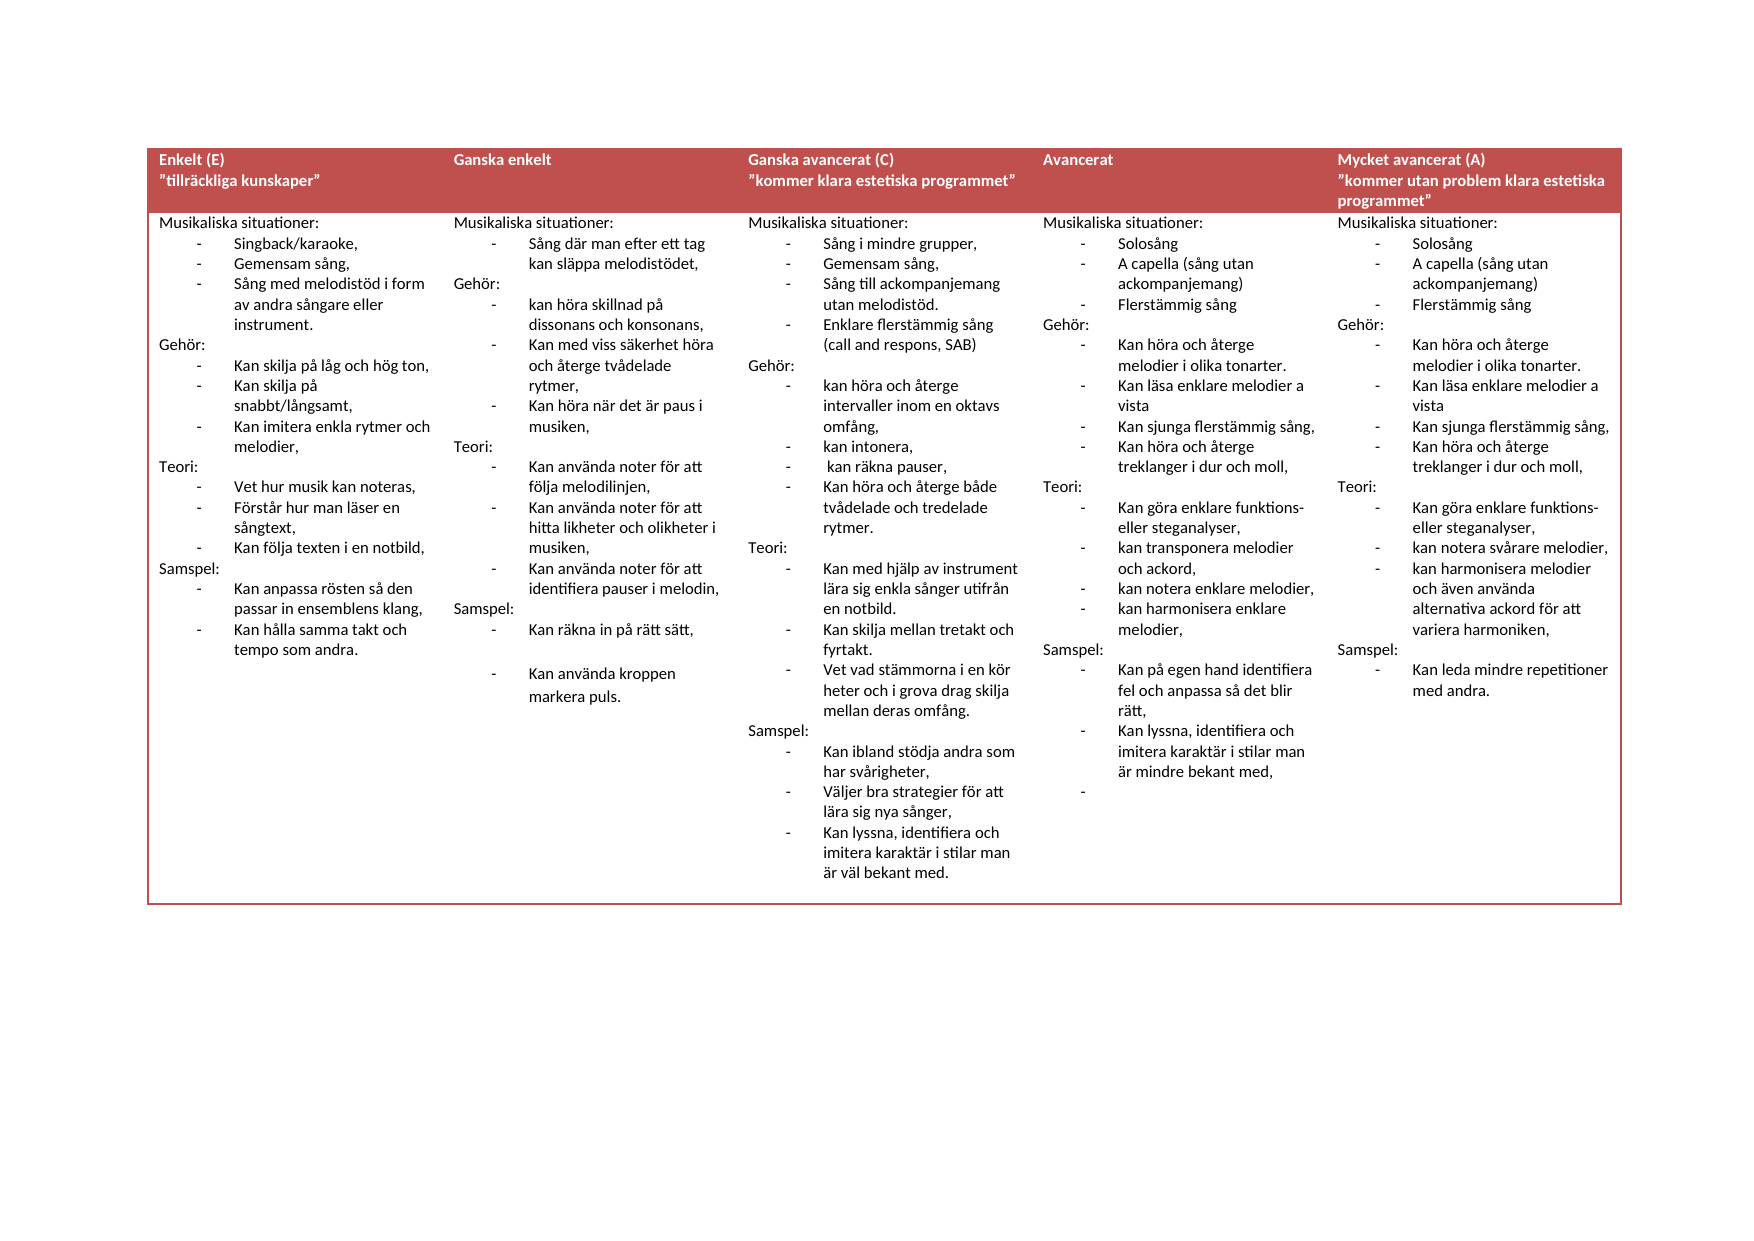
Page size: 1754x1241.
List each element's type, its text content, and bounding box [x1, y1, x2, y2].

table_header Ganska avancerat (C) ”kommer klara estetiska programmet” [737, 150, 1032, 211]
table_cell Musikaliska situationer: Singback/karaoke, Gemensam sång, Sång med melodistöd i form av andra sångare eller instrument. Gehör: Kan skilja på låg och hög ton, Kan skilja på snabbt/långsamt, Kan imitera enkla rytmer och melodier, Teori: Vet hur musik kan noteras, Förstår hur man läser en sångtext, Kan följa texten i en notbild, Samspel: Kan anpassa rösten så den passar in ensemblens klang, Kan hålla samma takt och tempo som andra. [149, 213, 442, 903]
table_header Mycket avancerat (A) ”kommer utan problem klara estetiska programmet” [1326, 150, 1620, 211]
table_cell Musikaliska situationer: Sång där man efter ett tag kan släppa melodistödet, Gehör: kan höra skillnad på dissonans och konsonans, Kan med viss säkerhet höra och återge tvådelade rytmer, Kan höra när det är paus i musiken, Teori: Kan använda noter för att följa melodilinjen, Kan använda noter för att hitta likheter och olikheter i musiken, Kan använda noter för att identifiera pauser i melodin, Samspel: Kan räkna in på rätt sätt, Kan använda kroppen markera puls. [442, 213, 737, 903]
table_cell Musikaliska situationer: Solosång A capella (sång utan ackompanjemang) Flerstämmig sång Gehör: Kan höra och återge melodier i olika tonarter. Kan läsa enklare melodier a vista Kan sjunga flerstämmig sång, Kan höra och återge treklanger i dur och moll, Teori: Kan göra enklare funktions- eller steganalyser, kan transponera melodier och ackord, kan notera enklare melodier, kan harmonisera enklare melodier, Samspel: Kan på egen hand identifiera fel och anpassa så det blir rätt, Kan lyssna, identifiera och imitera karaktär i stilar man är mindre bekant med, [1032, 213, 1326, 903]
table_header Enkelt (E) ”tillräckliga kunskaper” [149, 150, 442, 211]
table_header Avancerat [1032, 150, 1326, 211]
table_header Ganska enkelt [442, 150, 737, 211]
table_cell Musikaliska situationer: Sång i mindre grupper, Gemensam sång, Sång till ackompanjemang utan melodistöd. Enklare flerstämmig sång (call and respons, SAB) Gehör: kan höra och återge intervaller inom en oktavs omfång, kan intonera, kan räkna pauser, Kan höra och återge både tvådelade och tredelade rytmer. Teori: Kan med hjälp av instrument lära sig enkla sånger utifrån en notbild. Kan skilja mellan tretakt och fyrtakt. Vet vad stämmorna i en kör heter och i grova drag skilja mellan deras omfång. Samspel: Kan ibland stödja andra som har svårigheter, Väljer bra strategier för att lära sig nya sånger, Kan lyssna, identifiera och imitera karaktär i stilar man är väl bekant med. [737, 213, 1032, 903]
table_cell Musikaliska situationer: Solosång A capella (sång utan ackompanjemang) Flerstämmig sång Gehör: Kan höra och återge melodier i olika tonarter. Kan läsa enklare melodier a vista Kan sjunga flerstämmig sång, Kan höra och återge treklanger i dur och moll, Teori: Kan göra enklare funktions- eller steganalyser, kan notera svårare melodier, kan harmonisera melodier och även använda alternativa ackord för att variera harmoniken, Samspel: Kan leda mindre repetitioner med andra. [1326, 213, 1620, 903]
